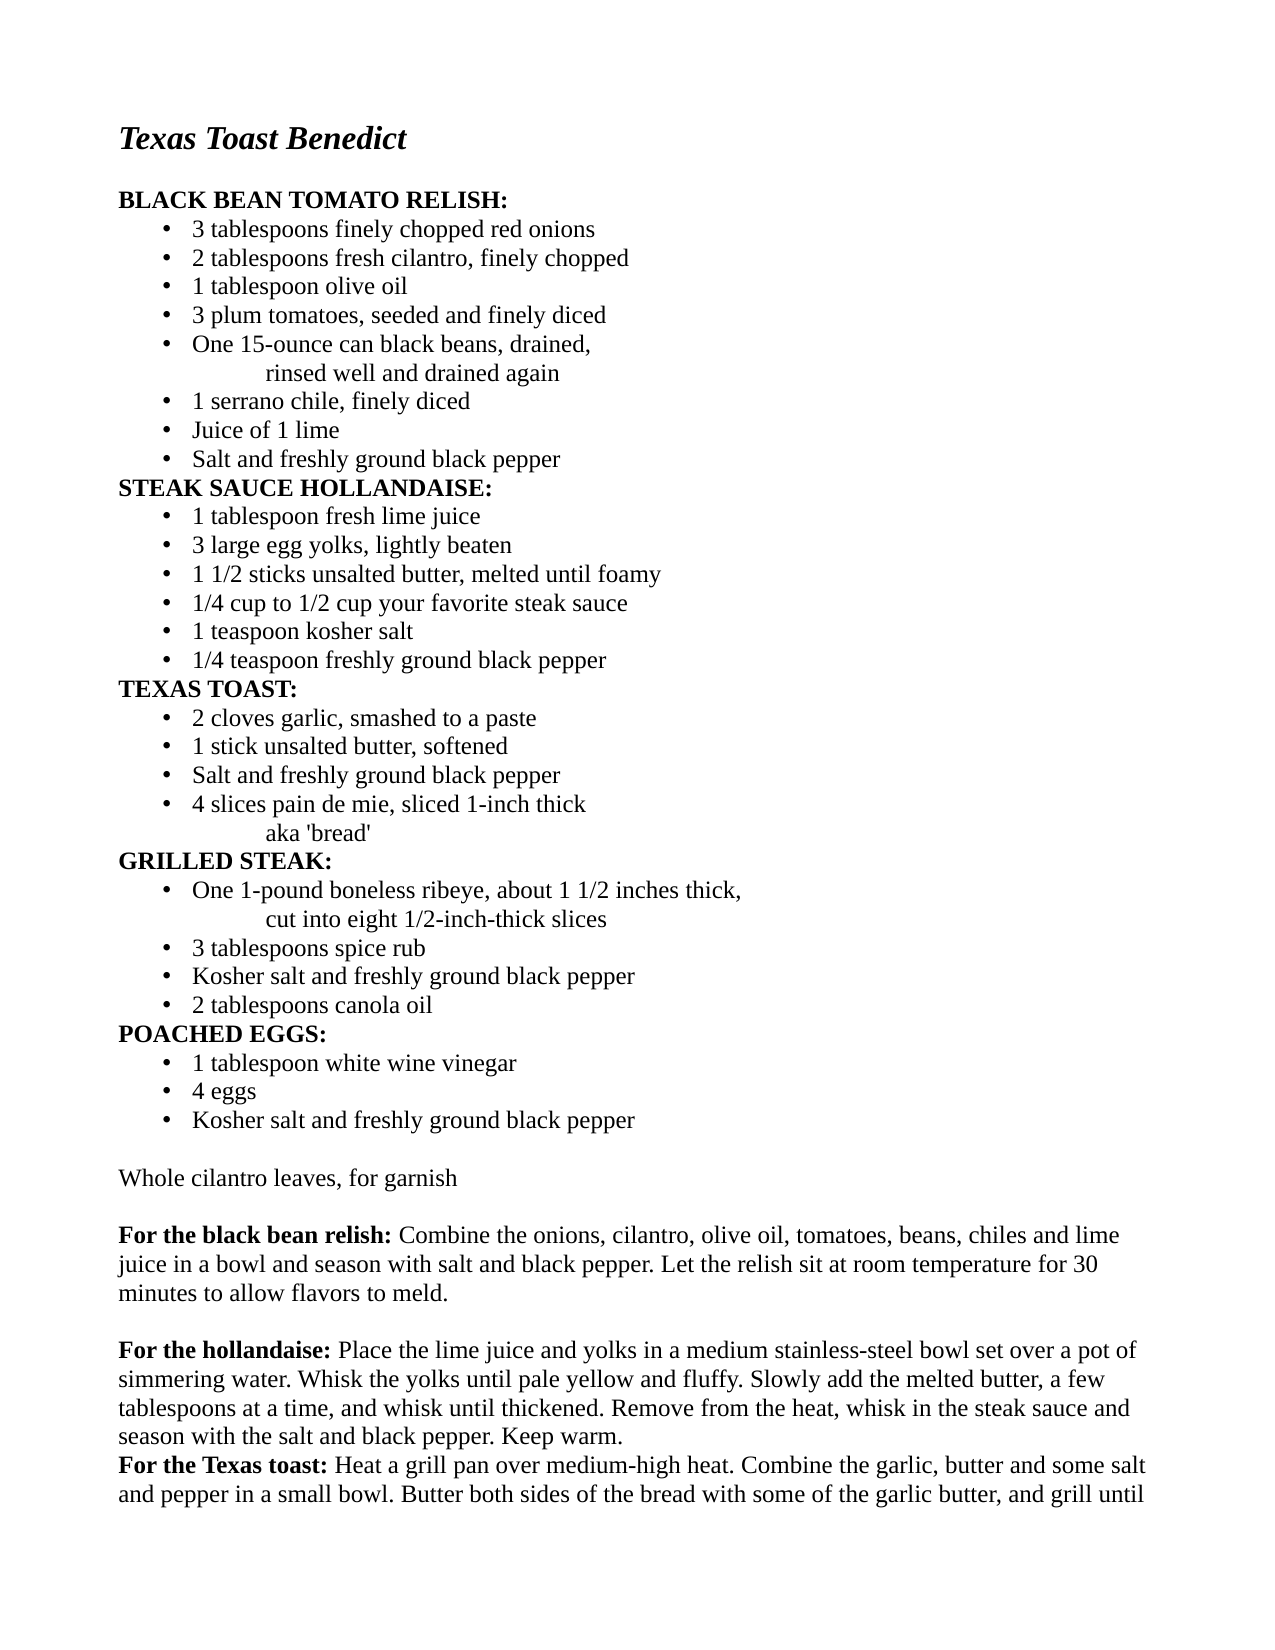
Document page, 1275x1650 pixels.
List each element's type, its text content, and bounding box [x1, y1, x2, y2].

list 3 plum tomatoes, seeded and finely diced [162, 300, 1157, 329]
text POACHED EGGS: [118, 1019, 1157, 1048]
text TEXAS TOAST: [118, 674, 1157, 703]
list 3 large egg yolks, lightly beaten [162, 530, 1157, 559]
list 1/4 cup to 1/2 cup your favorite steak sauce [162, 588, 1157, 616]
text Texas Toast Benedict [118, 118, 1157, 156]
list 3 tablespoons spice rub [162, 933, 1157, 961]
list 1 stick unsalted butter, softened [162, 731, 1157, 760]
list 1 tablespoon white wine vinegar [162, 1048, 1157, 1076]
list One 15-ounce can black beans, drained, [162, 329, 1157, 358]
list 1/4 teaspoon freshly ground black pepper [162, 645, 1157, 674]
list Juice of 1 lime [162, 415, 1157, 444]
list 2 tablespoons canola oil [162, 990, 1157, 1019]
text BLACK BEAN TOMATO RELISH: [118, 185, 1157, 214]
list Salt and freshly ground black pepper [162, 760, 1157, 789]
text STEAK SAUCE HOLLANDAISE: [118, 473, 1157, 501]
list One 1-pound boneless ribeye, about 1 1/2 inches thick, [162, 875, 1157, 904]
list 1 tablespoon fresh lime juice [162, 501, 1157, 530]
list aka 'bread' [236, 818, 1157, 846]
text For the hollandaise: Place the lime juice and yolks in a medium stainless-steel bowl set over a pot of simmering water. Whisk the yolks until pale yellow and fluffy. Slowly add the melted butter, a few tablespoons at a time, and whisk until thickened. Remove from the heat, whisk in the steak sauce and season with the salt and black pepper. Keep warm. [118, 1335, 1157, 1450]
list 1 teaspoon kosher salt [162, 616, 1157, 645]
list 4 slices pain de mie, sliced 1-inch thick [162, 789, 1157, 818]
text For the Texas toast: Heat a grill pan over medium-high heat. Combine the garlic, butter and some salt and pepper in a small bowl. Butter both sides of the bread with some of the garlic butter, and grill until [118, 1450, 1157, 1508]
list Kosher salt and freshly ground black pepper [162, 961, 1157, 990]
text For the black bean relish: Combine the onions, cilantro, olive oil, tomatoes, beans, chiles and lime juice in a bowl and season with salt and black pepper. Let the relish sit at room temperature for 30 minutes to allow flavors to meld. [118, 1220, 1157, 1306]
list Kosher salt and freshly ground black pepper [162, 1105, 1157, 1134]
list 1 1/2 sticks unsalted butter, melted until foamy [162, 559, 1157, 588]
text GRILLED STEAK: [118, 846, 1157, 875]
list cut into eight 1/2-inch-thick slices [236, 904, 1157, 933]
list Salt and freshly ground black pepper [162, 444, 1157, 473]
list 2 tablespoons fresh cilantro, finely chopped [162, 243, 1157, 271]
text Whole cilantro leaves, for garnish [118, 1163, 1157, 1191]
list rinsed well and drained again [236, 358, 1157, 386]
list 3 tablespoons finely chopped red onions [162, 214, 1157, 243]
list 1 serrano chile, finely diced [162, 386, 1157, 415]
list 4 eggs [162, 1076, 1157, 1105]
list 1 tablespoon olive oil [162, 271, 1157, 300]
list 2 cloves garlic, smashed to a paste [162, 703, 1157, 731]
